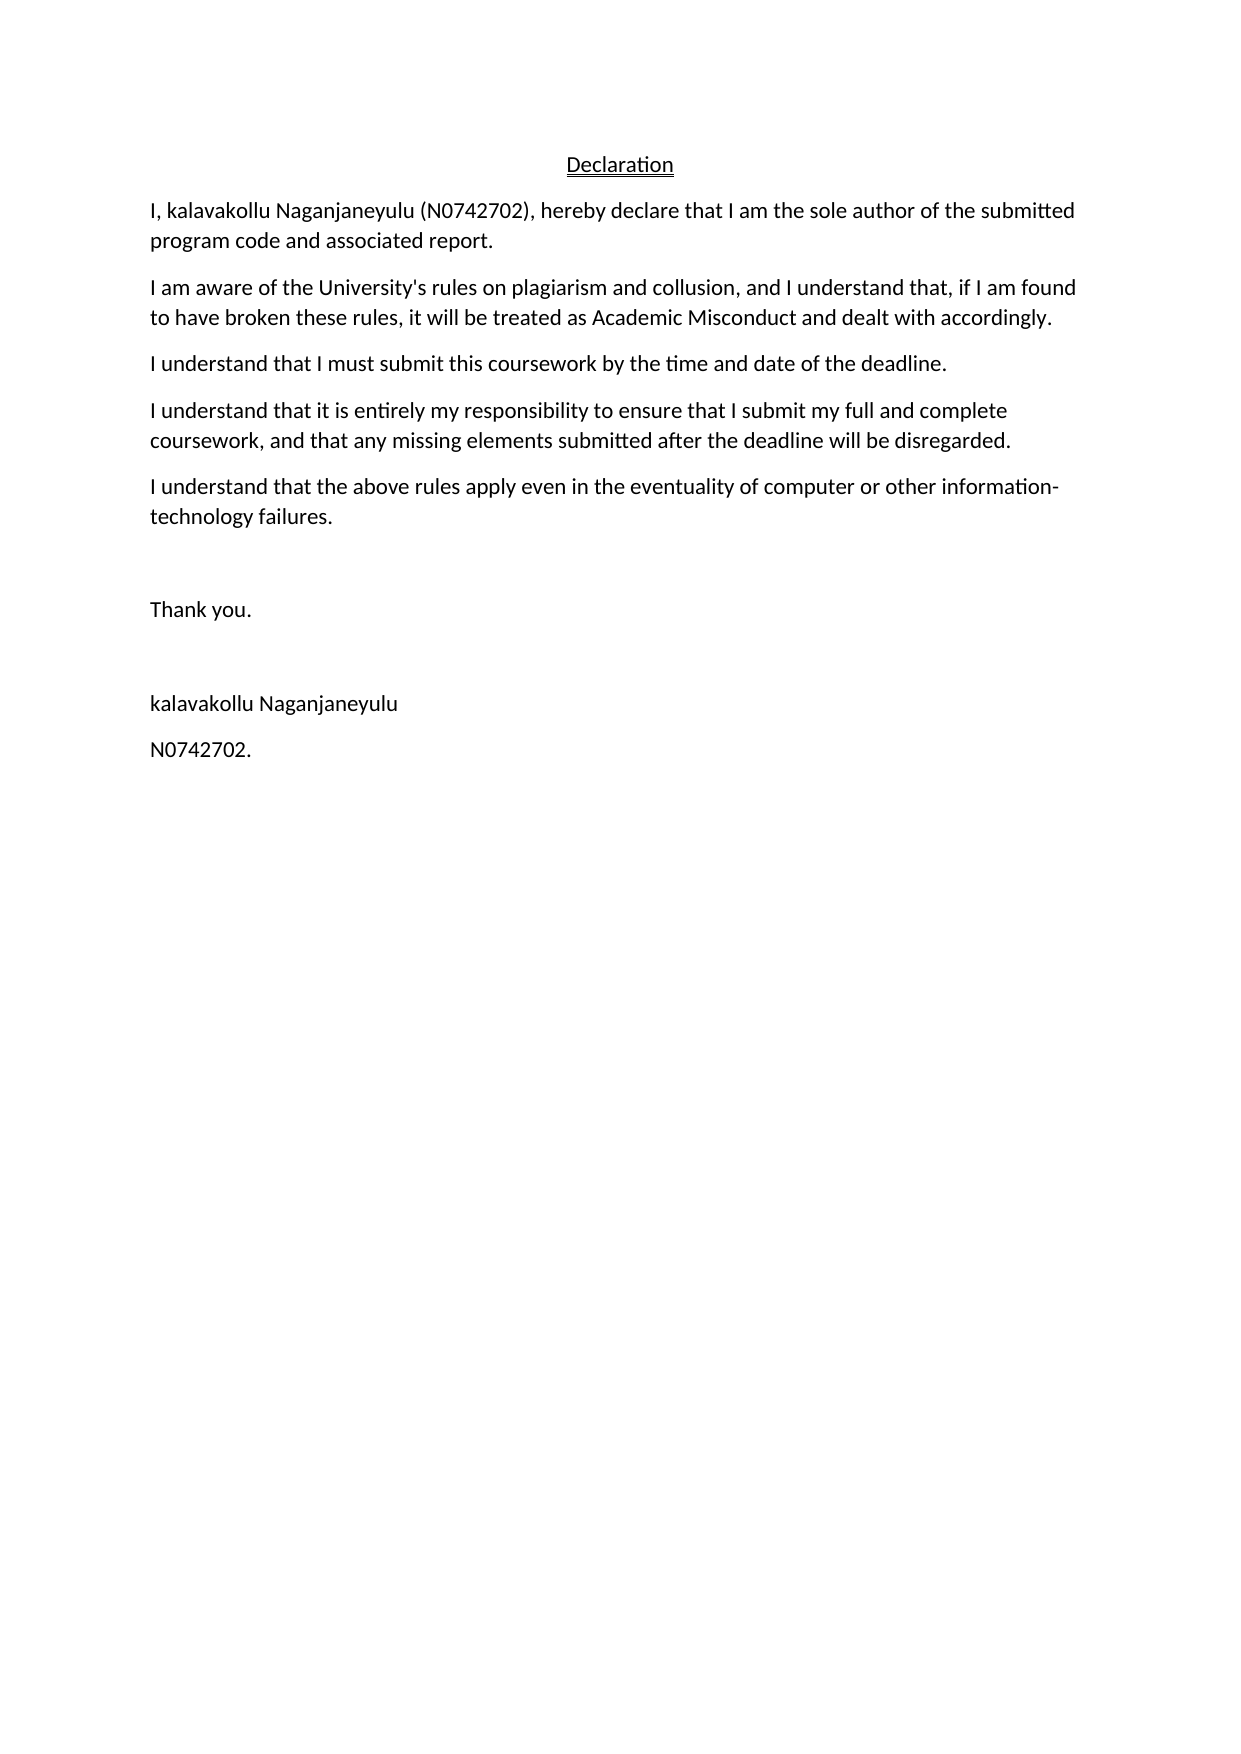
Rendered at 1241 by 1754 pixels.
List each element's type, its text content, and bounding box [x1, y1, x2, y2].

text Thank you. [150, 596, 1090, 623]
text I understand that the above rules apply even in the eventuality of computer or other information-technology failures. [150, 472, 1090, 530]
text I understand that it is entirely my responsibility to ensure that I submit my full and complete coursework, and that any missing elements submitted after the deadline will be disregarded. [150, 396, 1090, 454]
text kalavakollu Naganjaneyulu [150, 689, 1090, 717]
text N0742702. [150, 735, 1090, 763]
text I, kalavakollu Naganjaneyulu (N0742702), hereby declare that I am the sole author of the submitted program code and associated report. [150, 197, 1090, 254]
text I understand that I must submit this coursework by the time and date of the deadline. [150, 349, 1090, 377]
text Declaration [150, 150, 1090, 178]
text I am aware of the University's rules on plagiarism and collusion, and I understand that, if I am found to have broken these rules, it will be treated as Academic Misconduct and dealt with accordingly. [150, 273, 1090, 331]
